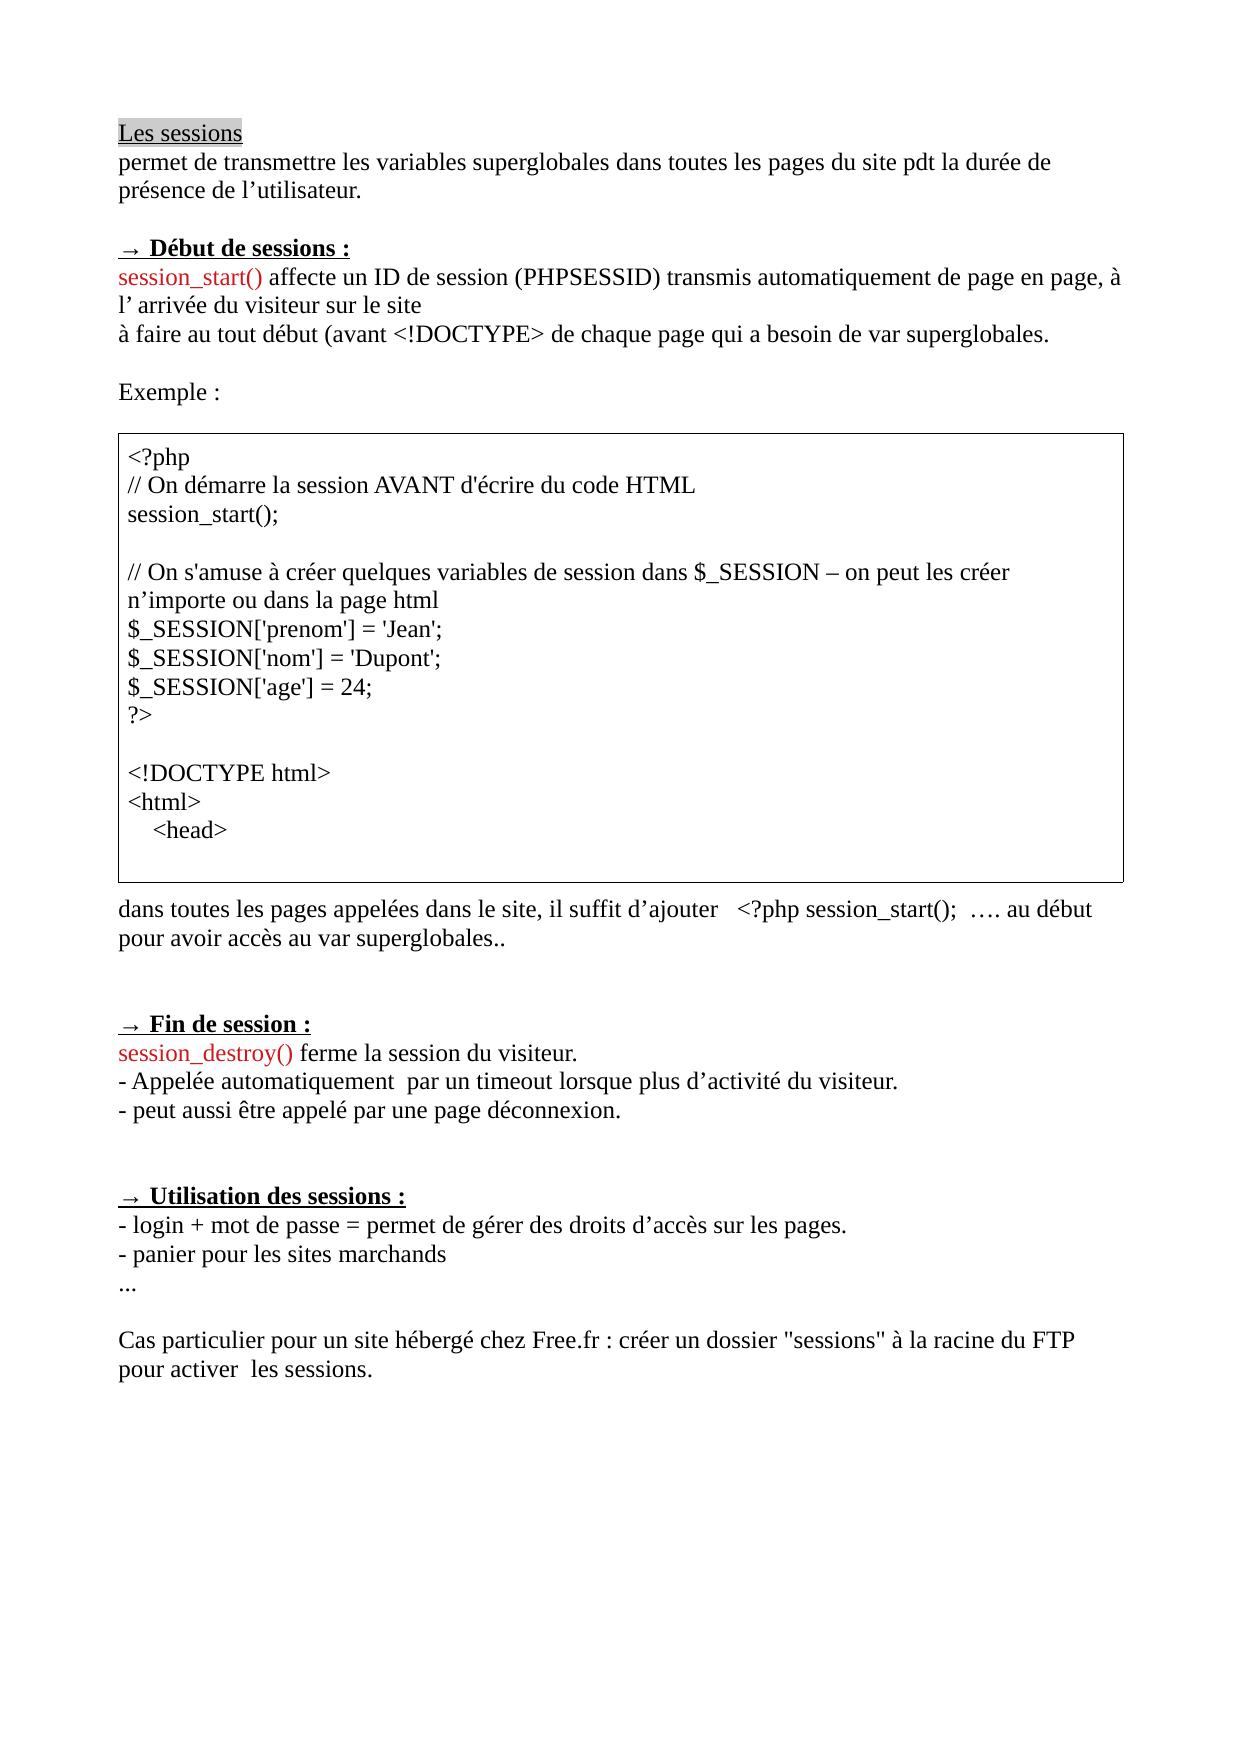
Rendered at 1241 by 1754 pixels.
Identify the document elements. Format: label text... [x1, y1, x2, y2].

text - Appelée automatiquement par un timeout lorsque plus d’activité du visiteur. [118, 1066, 1122, 1095]
text <!DOCTYPE html> [127, 758, 1114, 787]
text dans toutes les pages appelées dans le site, il suffit d’ajouter <?php session_start(); …. au début pour avoir accès au var superglobales.. [118, 883, 1122, 951]
text [118, 406, 1122, 433]
text [119, 434, 1123, 882]
text ... [118, 1268, 1122, 1296]
text session_start() affecte un ID de session (PHPSESSID) transmis automatiquement de page en page, à l’ arrivée du visiteur sur le site [118, 262, 1122, 319]
text - peut aussi être appelé par une page déconnexion. [118, 1095, 1122, 1124]
text $_SESSION['age'] = 24; [127, 672, 1114, 701]
text <head> [127, 816, 1114, 844]
text // On s'amuse à créer quelques variables de session dans $_SESSION – on peut les créer n’importe ou dans la page html [127, 557, 1114, 614]
text $_SESSION['nom'] = 'Dupont'; [127, 643, 1114, 672]
text permet de transmettre les variables superglobales dans toutes les pages du site pdt la durée de présence de l’utilisateur. [118, 147, 1122, 204]
text <html> [127, 787, 1114, 816]
text $_SESSION['prenom'] = 'Jean'; [127, 614, 1114, 643]
text <?php [127, 442, 1114, 471]
text // On démarre la session AVANT d'écrire du code HTML [127, 471, 1114, 499]
text → Utilisation des sessions : [118, 1181, 1122, 1210]
text Cas particulier pour un site hébergé chez Free.fr : créer un dossier "sessions" à la racine du FTP pour activer les sessions. [118, 1325, 1122, 1383]
text → Fin de session : [118, 1009, 1122, 1038]
text ?> [127, 701, 1114, 729]
text session_start(); [127, 499, 1114, 528]
text Exemple : [118, 377, 1122, 406]
text session_destroy() ferme la session du visiteur. [118, 1038, 1122, 1066]
text - panier pour les sites marchands [118, 1239, 1122, 1268]
text à faire au tout début (avant <!DOCTYPE> de chaque page qui a besoin de var superglobales. [118, 319, 1122, 348]
text → Début de sessions : [118, 233, 1122, 262]
text - login + mot de passe = permet de gérer des droits d’accès sur les pages. [118, 1210, 1122, 1239]
text Les sessions [118, 118, 1122, 147]
